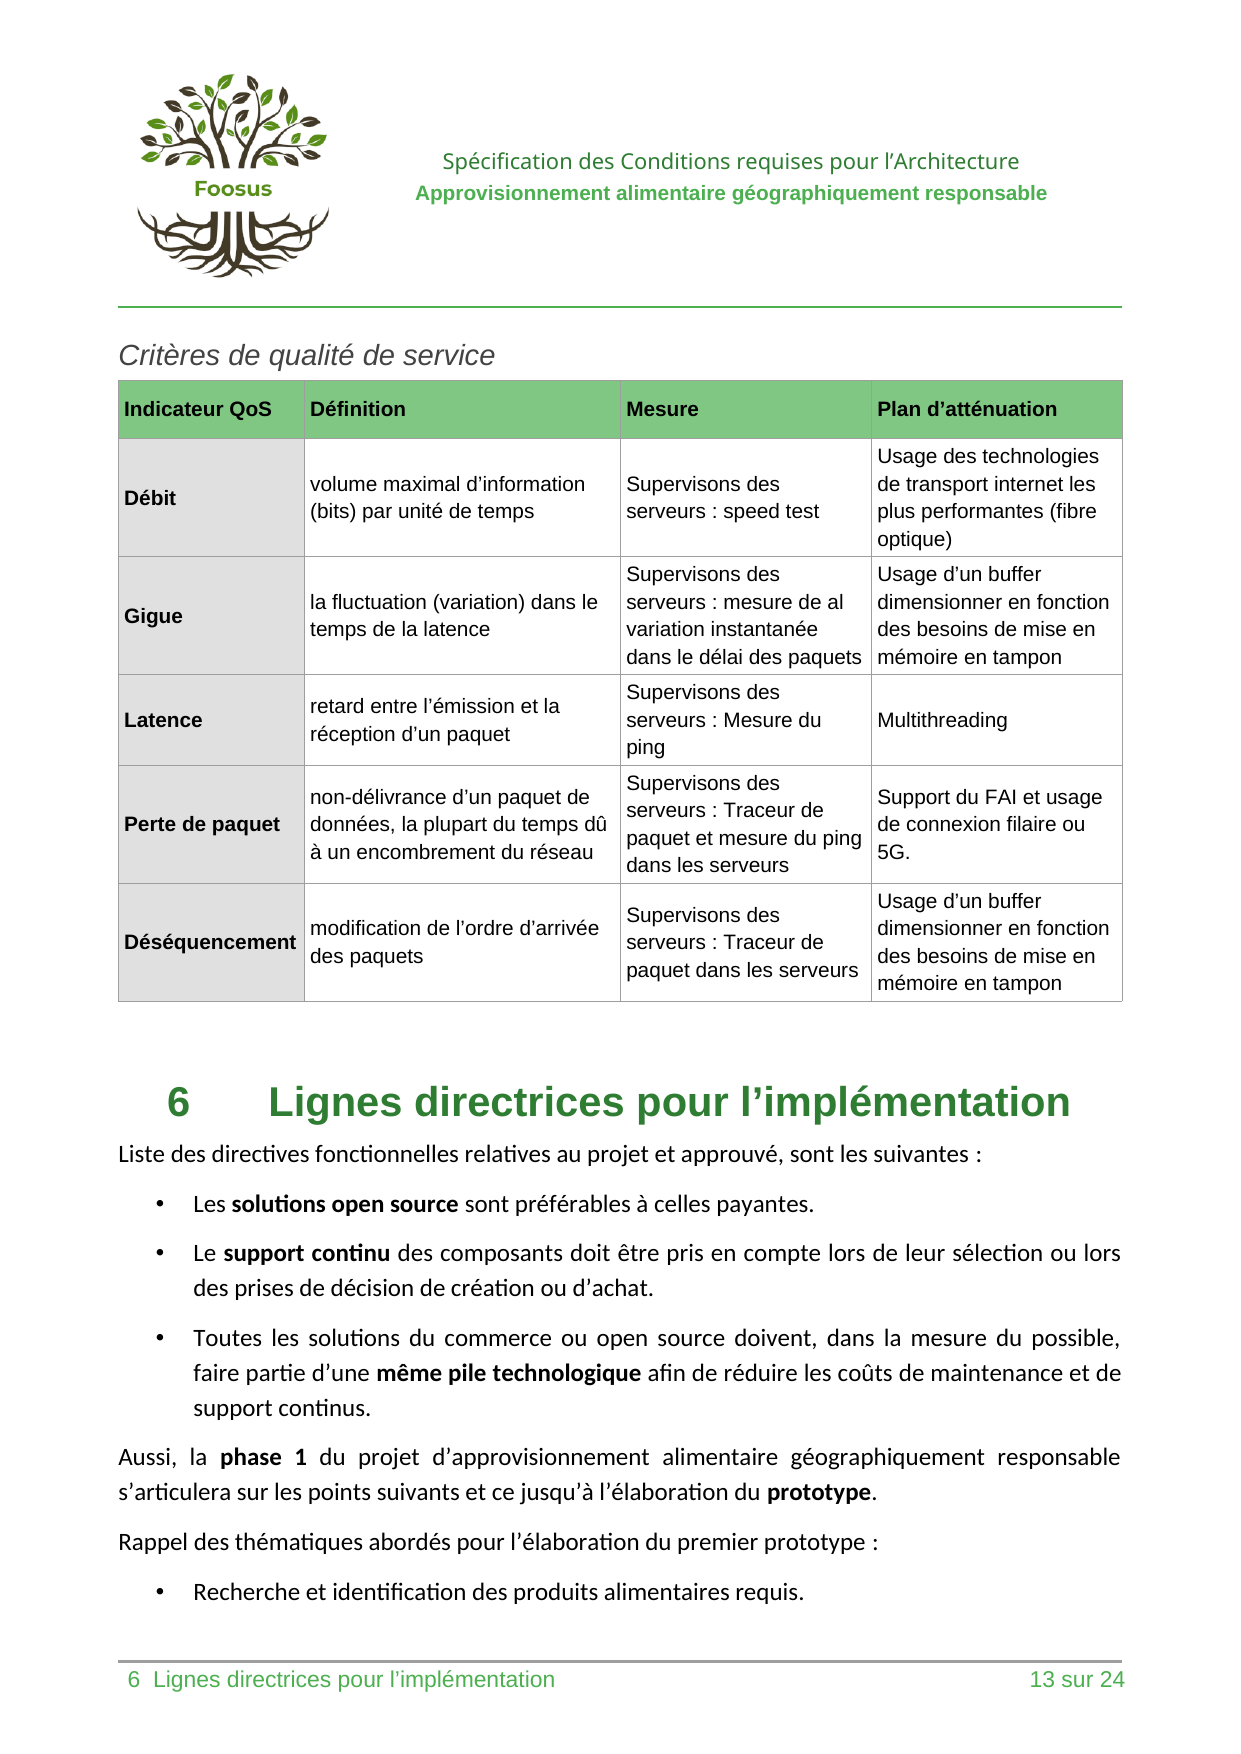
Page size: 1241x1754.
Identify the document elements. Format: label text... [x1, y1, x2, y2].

text Liste des directives fonctionnelles relatives au projet et approuvé, sont les suivantes : [118, 1138, 1122, 1169]
table_cell volume maximal d’information (bits) par unité de temps [305, 439, 620, 556]
table_cell Usage d’un buffer dimensionner en fonction des besoins de mise en mémoire en tampon [872, 884, 1122, 1001]
table_cell Supervisons des serveurs : Traceur de paquet dans les serveurs [621, 884, 871, 1001]
subtitle Lignes directrices pour l’implémentation [155, 1078, 1122, 1126]
table_cell la fluctuation (variation) dans le temps de la latence [305, 557, 620, 674]
list Toutes les solutions du commerce ou open source doivent, dans la mesure du possible, faire partie d’une même pile technologique afin de réduire les coûts de maintenance et de support continus. [156, 1322, 1122, 1422]
table_cell non-délivrance d’un paquet de données, la plupart du temps dû à un encombrement du réseau [305, 766, 620, 883]
table_cell Usage d’un buffer dimensionner en fonction des besoins de mise en mémoire en tampon [872, 557, 1122, 674]
text Aussi, la phase 1 du projet d’approvisionnement alimentaire géographiquement responsable s’articulera sur les points suivants et ce jusqu’à l’élaboration du prototype. [118, 1441, 1122, 1507]
table_cell Déséquencement [119, 884, 304, 1001]
table_header Définition [305, 381, 620, 438]
text Rappel des thématiques abordés pour l’élaboration du premier prototype : [118, 1526, 1122, 1557]
table_cell retard entre l’émission et la réception d’un paquet [305, 675, 620, 765]
table_cell Supervisons des serveurs : Mesure du ping [621, 675, 871, 765]
table_cell Débit [119, 439, 304, 556]
table_cell modification de l’ordre d’arrivée des paquets [305, 884, 620, 1001]
table_cell Multithreading [872, 675, 1122, 765]
picture [126, 67, 340, 284]
subtitle Critères de qualité de service [118, 338, 1122, 371]
table_cell Gigue [119, 557, 304, 674]
table_header Plan d’atténuation [872, 381, 1122, 438]
table_header Indicateur QoS [119, 381, 304, 438]
table_cell Perte de paquet [119, 766, 304, 883]
table_cell Usage des technologies de transport internet les plus performantes (fibre optique) [872, 439, 1122, 556]
table_cell Supervisons des serveurs : mesure de al variation instantanée dans le délai des paquets [621, 557, 871, 674]
table_cell Supervisons des serveurs : speed test [621, 439, 871, 556]
table_header Mesure [621, 381, 871, 438]
list Les solutions open source sont préférables à celles payantes. [156, 1188, 1122, 1218]
table_cell Latence [119, 675, 304, 765]
list Recherche et identification des produits alimentaires requis. [156, 1576, 1122, 1606]
list Le support continu des composants doit être pris en compte lors de leur sélection ou lors des prises de décision de création ou d’achat. [156, 1237, 1122, 1303]
table_cell Supervisons des serveurs : Traceur de paquet et mesure du ping dans les serveurs [621, 766, 871, 883]
table_cell Support du FAI et usage de connexion filaire ou 5G. [872, 766, 1122, 883]
